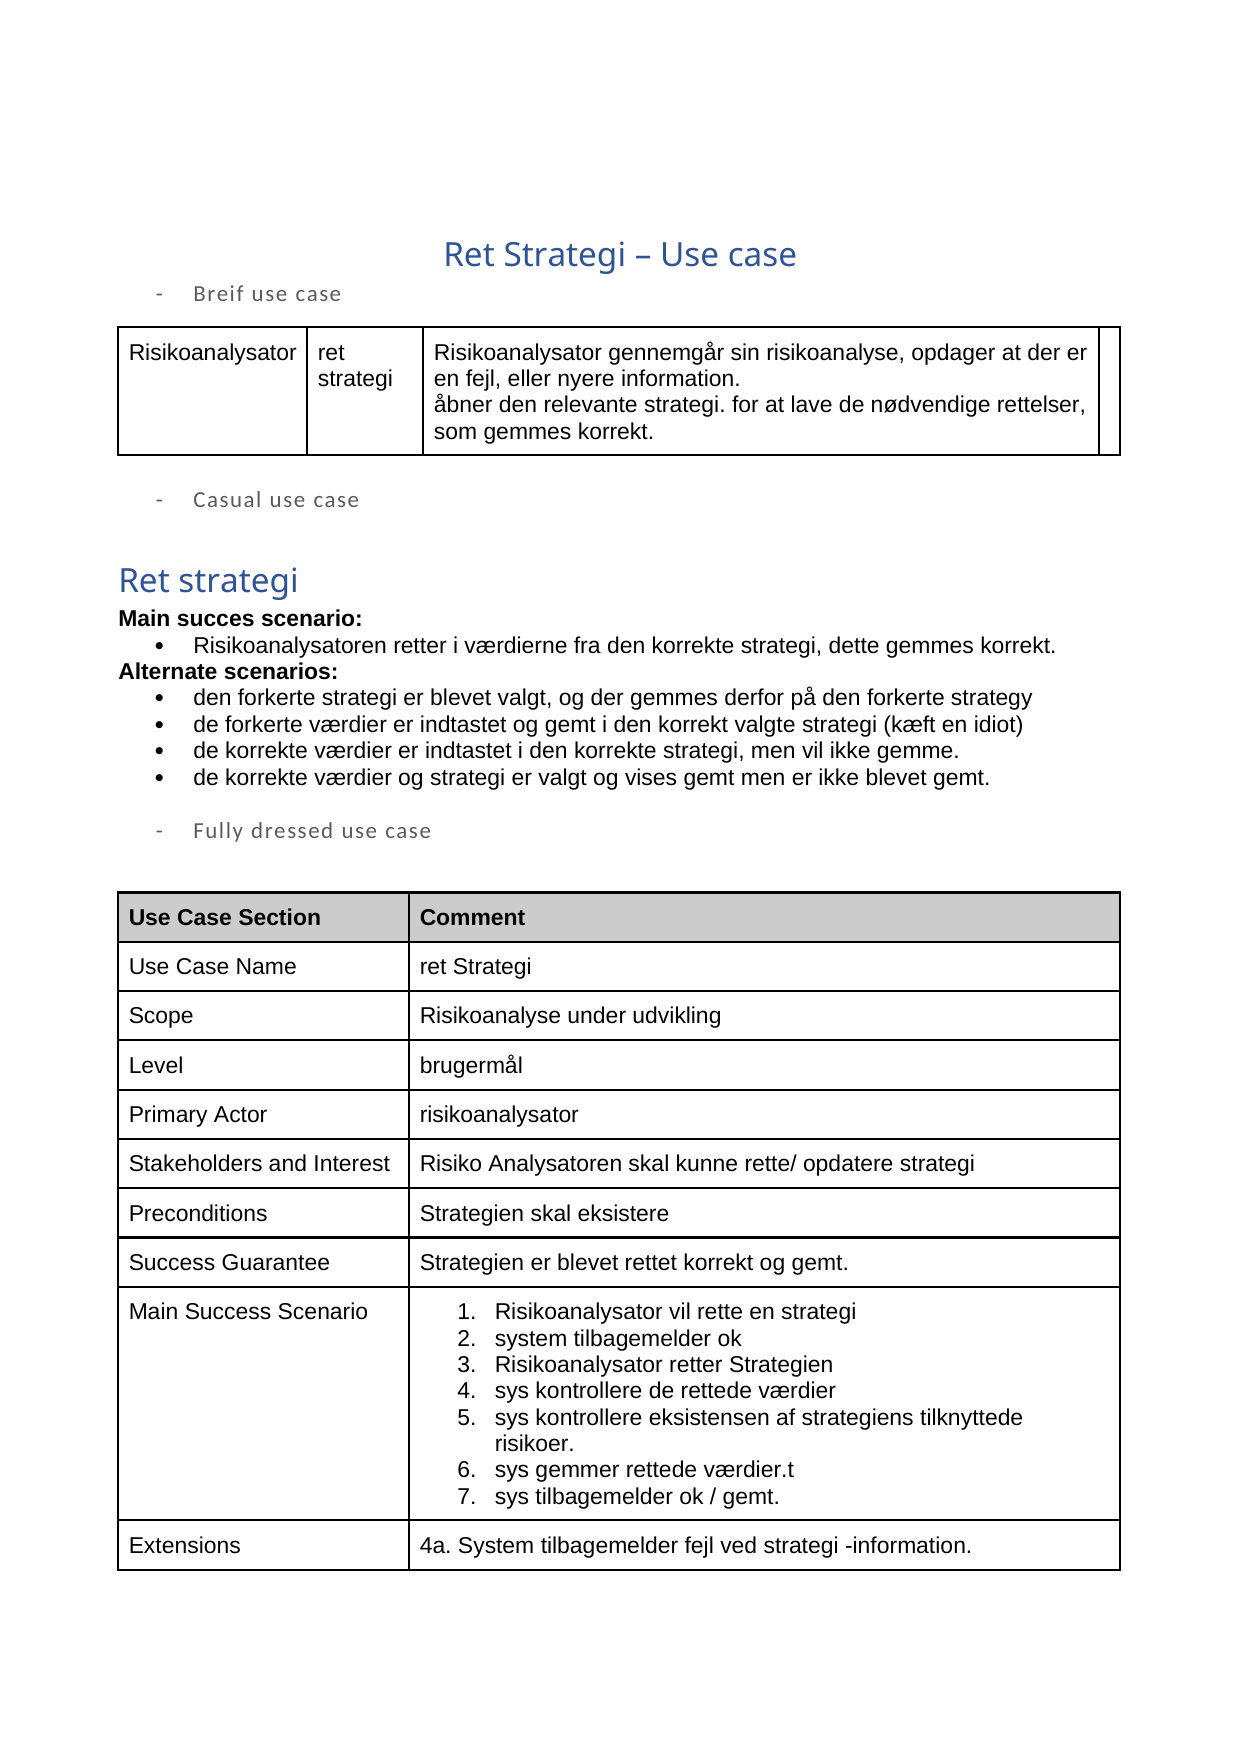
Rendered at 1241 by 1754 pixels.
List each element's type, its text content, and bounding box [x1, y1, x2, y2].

table_cell Risiko Analysatoren skal kunne rette/ opdatere strategi [410, 1140, 1119, 1187]
table_header Comment [410, 894, 1119, 941]
table_cell Risikoanalyse under udvikling [410, 992, 1119, 1039]
table_cell Preconditions [119, 1189, 408, 1236]
list Fully dressed use case [156, 816, 1122, 844]
table_cell Success Guarantee [119, 1239, 408, 1286]
subtitle Ret Strategi – Use case [118, 231, 1122, 276]
text Main succes scenario: [118, 605, 1122, 632]
list de korrekte værdier og strategi er valgt og vises gemt men er ikke blevet gemt. [156, 763, 1122, 790]
table_cell Stakeholders and Interest [119, 1140, 408, 1187]
table_cell Risikoanalysator vil rette en strategi system tilbagemelder ok Risikoanalysator retter Strategien sys kontrollere de rettede værdier sys kontrollere eksistensen af strategiens tilknyttede risikoer. sys gemmer rettede værdier.t sys tilbagemelder ok / gemt. [410, 1288, 1119, 1519]
table_cell ret Strategi [410, 943, 1119, 990]
table_cell 4a. System tilbagemelder fejl ved strategi -information. System kræver rettelse/tilføjelse af manglende information. risikoanalysator retter/tilføjer manglende information. system gemmer og tilbagemelder ok / gemt. 5a. Systemet tilbagemelder fejl med fejl om tilknyttede risiko Systemet kræver rettelse af valgte tilknytning. risikoanalysator retter informationen system gemmer og tilbagemelder ok / gemt. [410, 1521, 1119, 1569]
table_cell Strategien er blevet rettet korrekt og gemt. [410, 1239, 1119, 1286]
table_cell brugermål [410, 1041, 1119, 1088]
table_cell Main Success Scenario [119, 1288, 408, 1519]
table_cell Level [119, 1041, 408, 1088]
text Alternate scenarios: [118, 658, 1122, 684]
table_cell risikoanalysator [410, 1091, 1119, 1138]
table_header Risikoanalysator [119, 328, 306, 454]
table_cell Extensions [119, 1521, 408, 1569]
table_cell Use Case Name [119, 943, 408, 990]
list den forkerte strategi er blevet valgt, og der gemmes derfor på den forkerte strategy [156, 684, 1122, 711]
list de korrekte værdier er indtastet i den korrekte strategi, men vil ikke gemme. [156, 737, 1122, 763]
table_cell Strategien skal eksistere [410, 1189, 1119, 1236]
list de forkerte værdier er indtastet og gemt i den korrekt valgte strategi (kæft en idiot) [156, 711, 1122, 737]
list Casual use case [156, 485, 1122, 513]
table_header Risikoanalysator gennemgår sin risikoanalyse, opdager at der er en fejl, eller nyere information. åbner den relevante strategi. for at lave de nødvendige rettelser, som gemmes korrekt. [424, 328, 1098, 454]
table_header [1100, 328, 1119, 454]
table_cell Primary Actor [119, 1091, 408, 1138]
subtitle Ret strategi [118, 557, 1122, 602]
table_header ret strategi [308, 328, 422, 454]
table_cell Scope [119, 992, 408, 1039]
list Breif use case [156, 279, 1122, 307]
table_header Use Case Section [119, 894, 408, 941]
list Risikoanalysatoren retter i værdierne fra den korrekte strategi, dette gemmes korrekt. [156, 632, 1122, 658]
